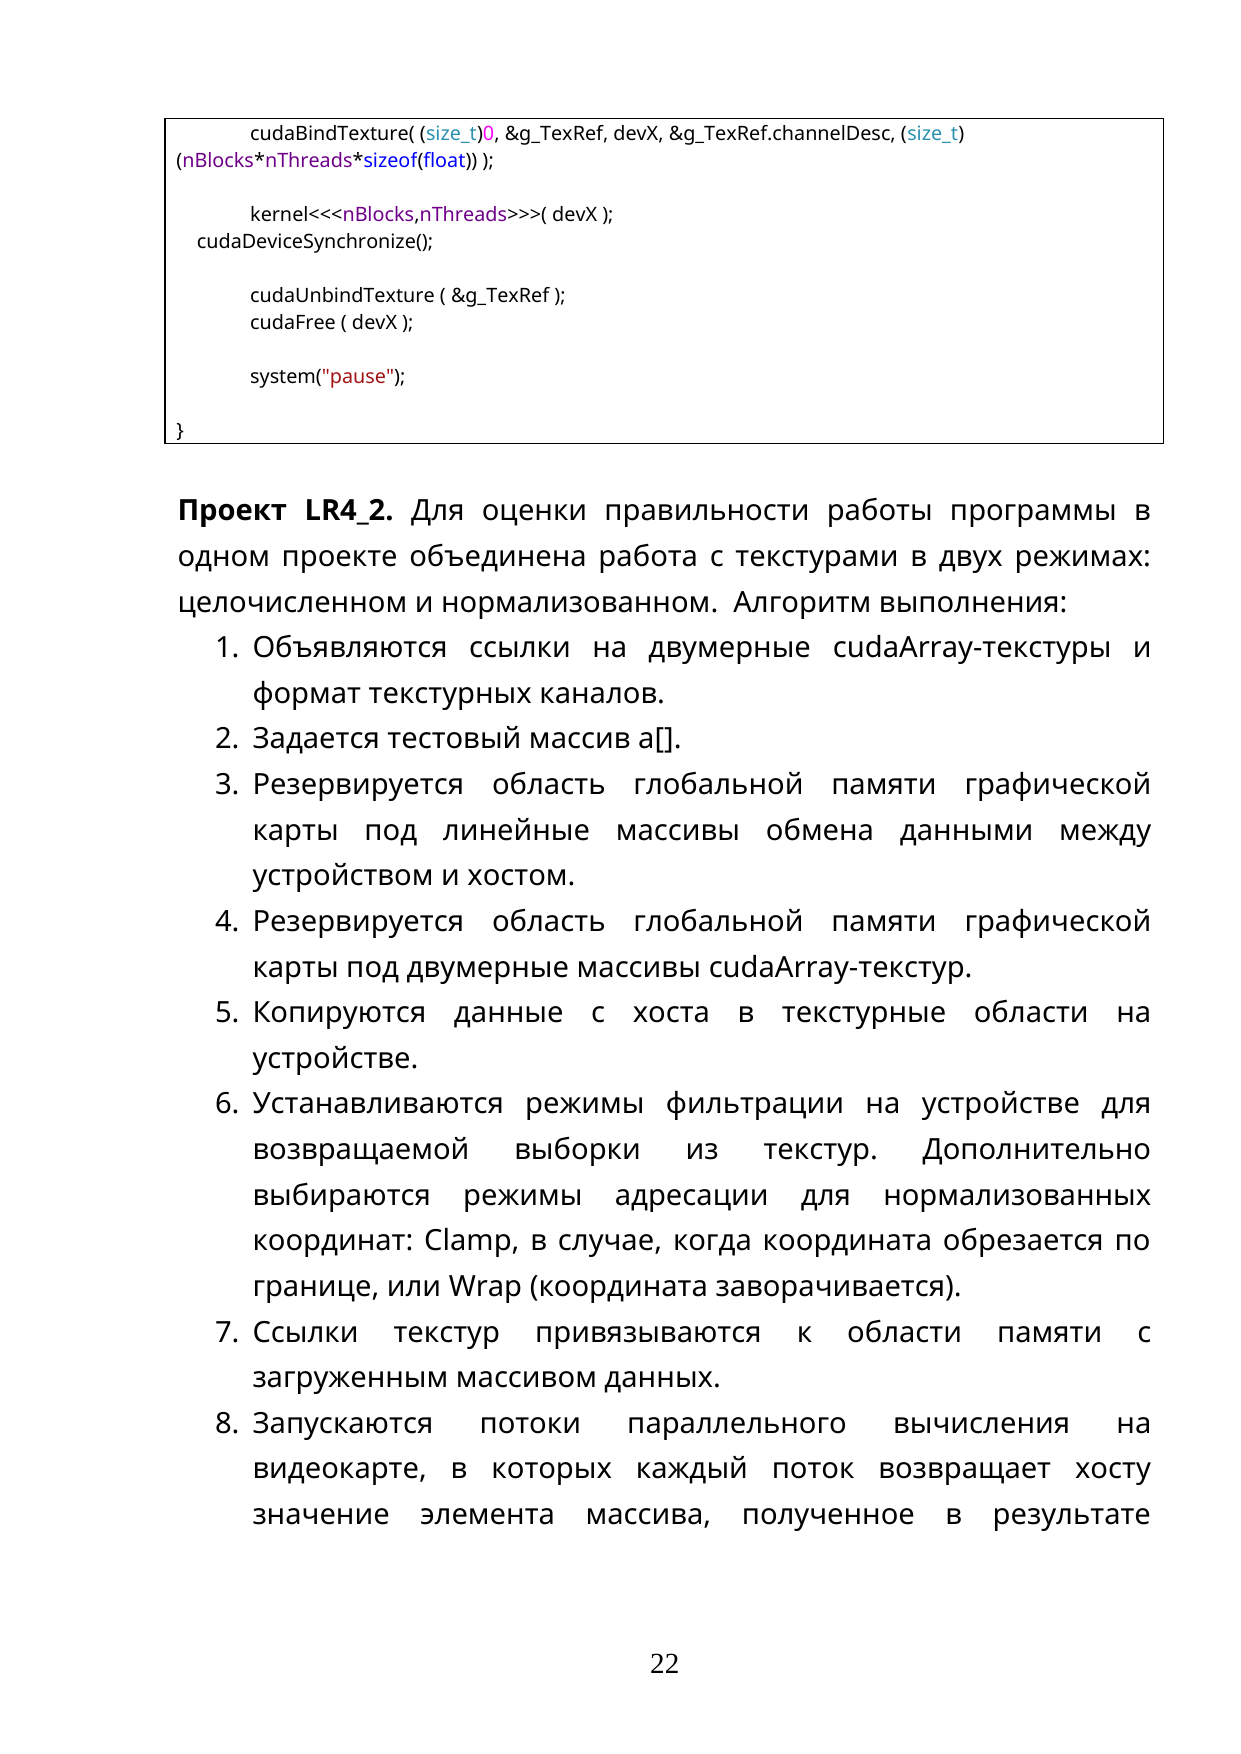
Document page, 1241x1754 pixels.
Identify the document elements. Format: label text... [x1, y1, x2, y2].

list Ссылки текстур привязываются к области памяти с загруженным массивом данных. [215, 1311, 1152, 1396]
list Устанавливаются режимы фильтрации на устройстве для возвращаемой выборки из текстур. Дополнительно выбираются режимы адресации для нормализованных координат: Clamp, в случае, когда координата обрезается по границе, или Wrap (координата заворачивается). [215, 1083, 1152, 1305]
list Запускаются потоки параллельного вычисления на видеокарте, в которых каждый поток возвращает хосту значение элемента массива, полученное в результате [215, 1402, 1152, 1533]
list Резервируется область глобальной памяти графической карты под линейные массивы обмена данными между устройством и хостом. [215, 763, 1152, 894]
list Резервируется область глобальной памяти графической карты под двумерные массивы cudaArray-текстур. [215, 900, 1152, 986]
list Задается тестовый массив a[]. [215, 718, 1152, 757]
text Проект LR4_2. Для оценки правильности работы программы в одном проекте объединена работа с текстурами в двух режимах: целочисленном и нормализованном. Алгоритм выполнения: [177, 489, 1152, 621]
list Объявляются ссылки на двумерные cudaArray-текстуры и формат текстурных каналов. [215, 626, 1152, 712]
list Копируются данные с хоста в текстурные области на устройстве. [215, 991, 1152, 1077]
table_cell cudaBindTexture( (size_t)0, &g_TexRef, devX, &g_TexRef.channelDesc, (size_t)(nBlocks*nThreads*sizeof(float)) ); kernel<<<nBlocks,nThreads>>>( devX ); cudaDeviceSynchronize(); cudaUnbindTexture ( &g_TexRef ); cudaFree ( devX ); system("pause"); } [166, 119, 1163, 443]
